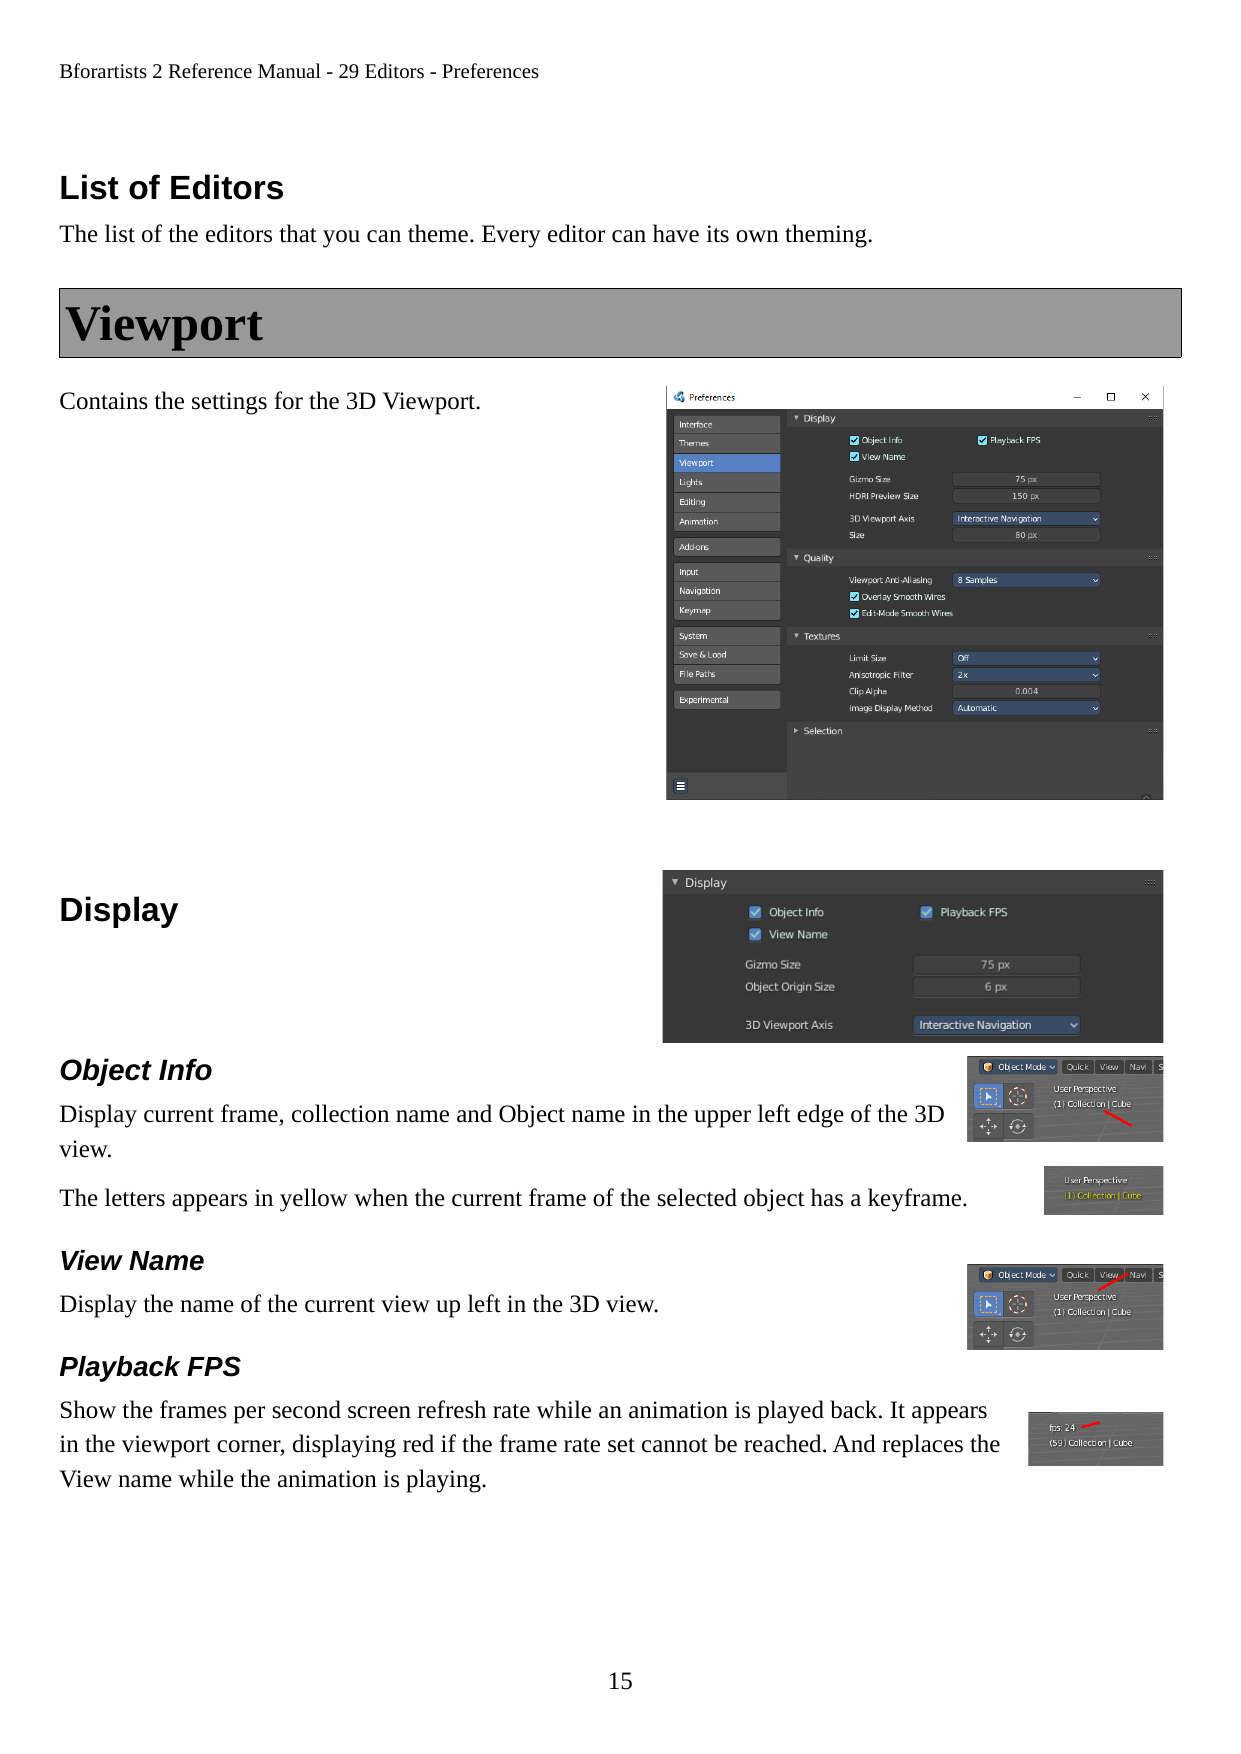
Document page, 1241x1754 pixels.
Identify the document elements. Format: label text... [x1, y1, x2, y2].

text Display current frame, collection name and Object name in the upper left edge of the 3D view. [59, 1099, 1181, 1163]
picture [662, 870, 1164, 1043]
subtitle [1164, 889, 1181, 928]
picture [666, 386, 1164, 800]
text The letters appears in yellow when the current frame of the selected object has a keyframe. [59, 1183, 1044, 1212]
picture [1044, 1166, 1164, 1215]
text The list of the editors that you can theme. Every editor can have its own theming. [59, 219, 1181, 248]
subtitle View Name [59, 1245, 1181, 1277]
table_header Viewport [60, 289, 1181, 357]
subtitle Object Info [59, 1053, 1181, 1087]
text Contains the settings for the 3D Viewport. [59, 386, 666, 415]
subtitle List of Editors [59, 168, 1181, 207]
text Display the name of the current view up left in the 3D view. [59, 1289, 967, 1318]
subtitle Display [59, 889, 662, 928]
picture [967, 1264, 1164, 1350]
picture [1028, 1412, 1164, 1466]
picture [967, 1056, 1164, 1142]
subtitle Playback FPS [59, 1351, 1181, 1382]
text Show the frames per second screen refresh rate while an animation is played back. It appears in the viewport corner, displaying red if the frame rate set cannot be reached. And replaces the View name while the animation is playing. [59, 1395, 1181, 1493]
